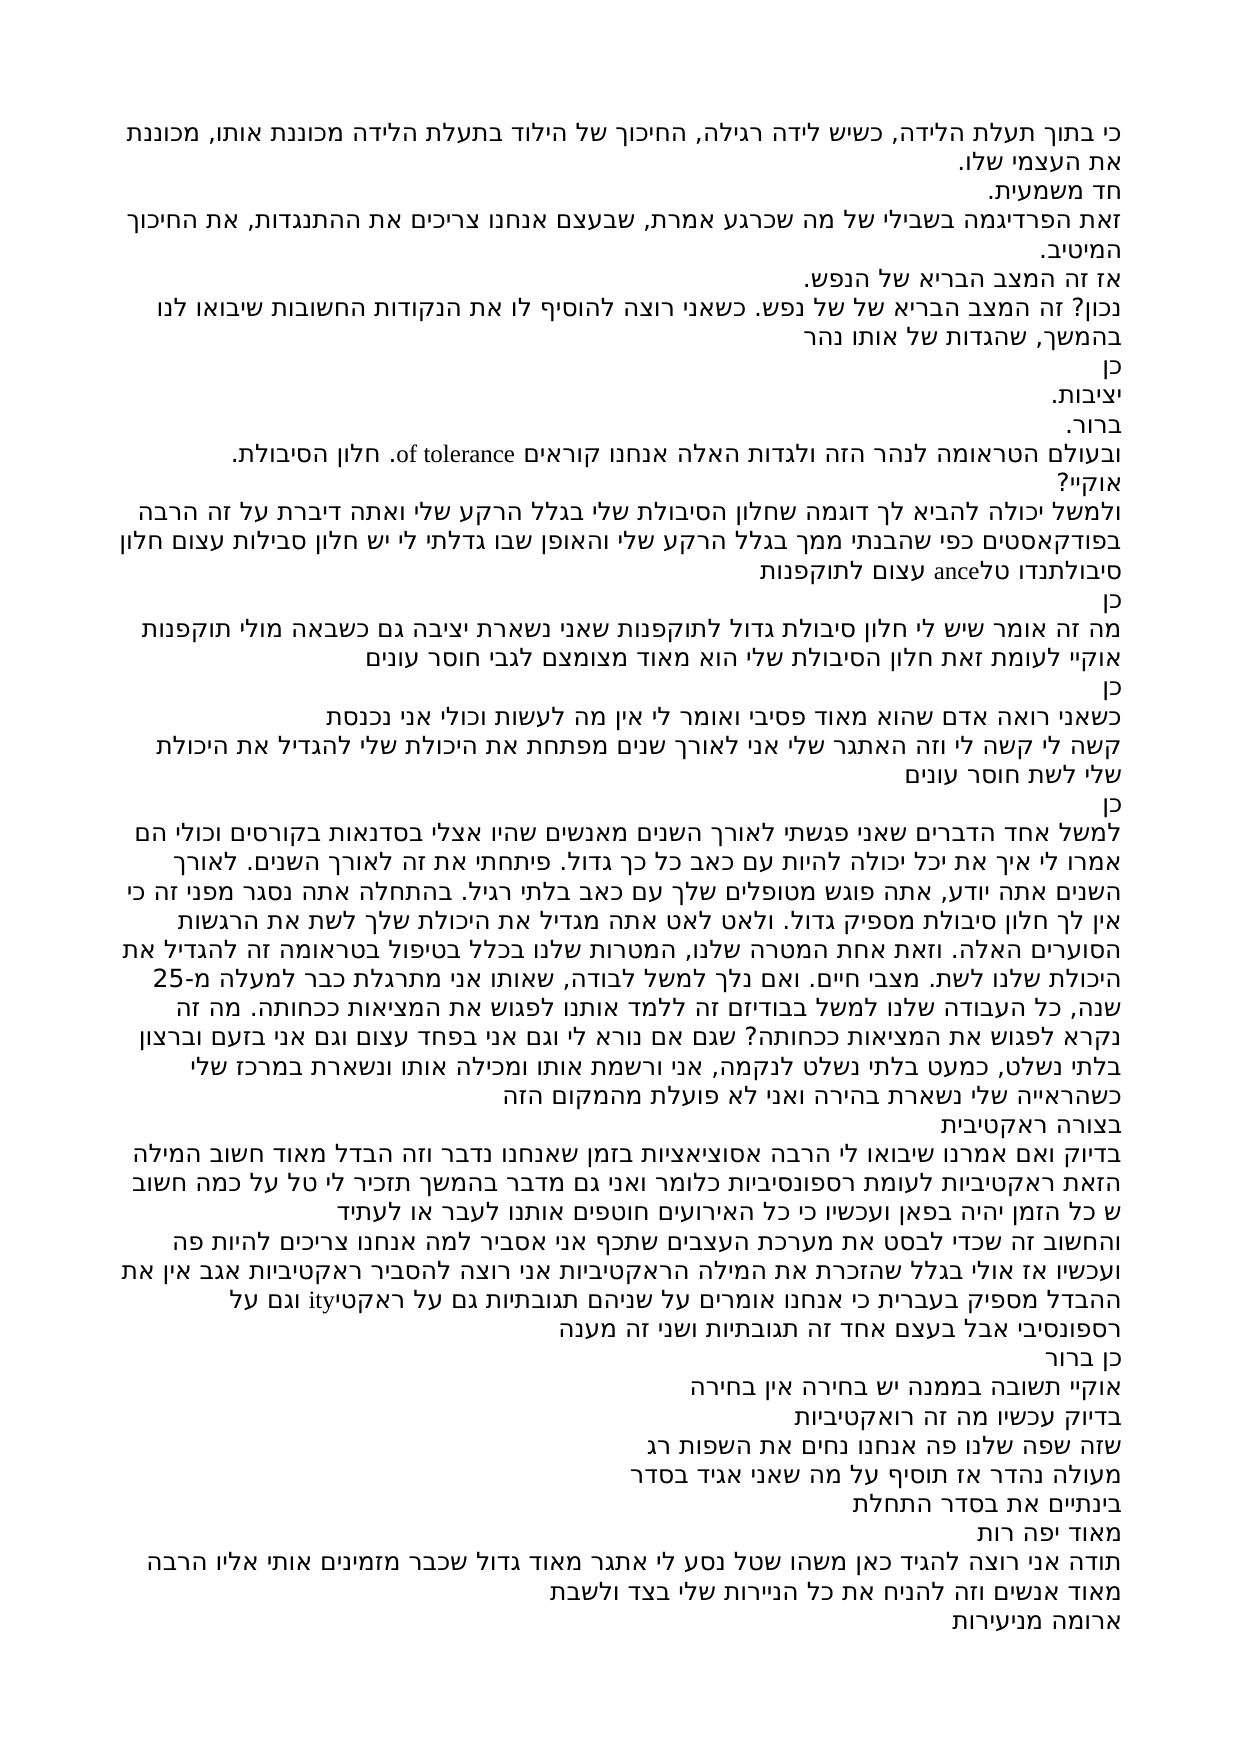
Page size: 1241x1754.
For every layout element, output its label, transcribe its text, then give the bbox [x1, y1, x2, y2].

text בצורה ראקטיבית [118, 1110, 1122, 1139]
text כן [118, 351, 1122, 381]
text בדיוק עכשיו מה זה רואקטיביות [118, 1402, 1122, 1431]
text בינתיים את בסדר התחלת [118, 1489, 1122, 1518]
text יציבות. [118, 381, 1122, 410]
text קשה לי קשה לי וזה האתגר שלי אני לאורך שנים מפתחת את היכולת שלי להגדיל את היכולת שלי לשת חוסר עונים [118, 731, 1122, 789]
text ובעולם הטראומה לנהר הזה ולגדות האלה אנחנו קוראים of tolerance. חלון הסיבולת. [118, 439, 1122, 468]
text מעולה נהדר אז תוסיף על מה שאני אגיד בסדר [118, 1460, 1122, 1489]
text מה זה אומר שיש לי חלון סיבולת גדול לתוקפנות שאני נשארת יציבה גם כשבאה מולי תוקפנות אוקיי לעומת זאת חלון הסיבולת שלי הוא מאוד מצומצם לגבי חוסר עונים [118, 614, 1122, 672]
text חד משמעית. [118, 176, 1122, 206]
text תודה אני רוצה להגיד כאן משהו שטל נסע לי אתגר מאוד גדול שכבר מזמינים אותי אליו הרבה מאוד אנשים וזה להניח את כל הניירות שלי בצד ולשבת [118, 1548, 1122, 1606]
text כן [118, 672, 1122, 702]
text כי בתוך תעלת הלידה, כשיש לידה רגילה, החיכוך של הילוד בתעלת הלידה מכוננת אותו, מכוננת את העצמי שלו. [118, 118, 1122, 176]
text נכון? זה המצב הבריא של של נפש. כשאני רוצה להוסיף לו את הנקודות החשובות שיבואו לנו בהמשך, שהגדות של אותו נהר [118, 293, 1122, 351]
text ארומה מניעירות [118, 1606, 1122, 1635]
text כשאני רואה אדם שהוא מאוד פסיבי ואומר לי אין מה לעשות וכולי אני נכנסת [118, 702, 1122, 731]
text כן [118, 585, 1122, 614]
text אוקיי תשובה בממנה יש בחירה אין בחירה [118, 1373, 1122, 1402]
text זאת הפרדיגמה בשבילי של מה שכרגע אמרת, שבעצם אנחנו צריכים את ההתנגדות, את החיכוך [118, 206, 1122, 235]
text בדיוק ואם אמרנו שיבואו לי הרבה אסוציאציות בזמן שאנחנו נדבר וזה הבדל מאוד חשוב המילה הזאת ראקטיביות לעומת רספונסיביות כלומר ואני גם מדבר בהמשך תזכיר לי טל על כמה חשוב ש כל הזמן יהיה בפאן ועכשיו כי כל האירועים חוטפים אותנו לעבר או לעתיד [118, 1139, 1122, 1227]
text כן ברור [118, 1343, 1122, 1373]
text ולמשל יכולה להביא לך דוגמה שחלון הסיבולת שלי בגלל הרקע שלי ואתה דיברת על זה הרבה בפודקאסטים כפי שהבנתי ממך בגלל הרקע שלי והאופן שבו גדלתי לי יש חלון סבילות עצום חלון סיבולתנדו טלance עצום לתוקפנות [118, 497, 1122, 585]
text אוקיי? [118, 468, 1122, 497]
text ברור. [118, 410, 1122, 439]
text והחשוב זה שכדי לבסט את מערכת העצבים שתכף אני אסביר למה אנחנו צריכים להיות פה ועכשיו אז אולי בגלל שהזכרת את המילה הראקטיביות אני רוצה להסביר ראקטיביות אגב אין את ההבדל מספיק בעברית כי אנחנו אומרים על שניהם תגובתיות גם על ראקטיity וגם על רספונסיבי אבל בעצם אחד זה תגובתיות ושני זה מענה [118, 1227, 1122, 1343]
text למשל אחד הדברים שאני פגשתי לאורך השנים מאנשים שהיו אצלי בסדנאות בקורסים וכולי הם אמרו לי איך את יכל יכולה להיות עם כאב כל כך גדול. פיתחתי את זה לאורך השנים. לאורך השנים אתה יודע, אתה פוגש מטופלים שלך עם כאב בלתי רגיל. בהתחלה אתה נסגר מפני זה כי אין לך חלון סיבולת מספיק גדול. ולאט לאט אתה מגדיל את היכולת שלך לשת את הרגשות הסוערים האלה. וזאת אחת המטרה שלנו, המטרות שלנו בכלל בטיפול בטראומה זה להגדיל את היכולת שלנו לשת. מצבי חיים. ואם נלך למשל לבודה, שאותו אני מתרגלת כבר למעלה מ-25 שנה, כל העבודה שלנו למשל בבודיזם זה ללמד אותנו לפגוש את המציאות ככחותה. מה זה נקרא לפגוש את המציאות ככחותה? שגם אם נורא לי וגם אני בפחד עצום וגם אני בזעם וברצון בלתי נשלט, כמעט בלתי נשלט לנקמה, אני ורשמת אותו ומכילה אותו ונשארת במרכז שלי כשהראייה שלי נשארת בהירה ואני לא פועלת מהמקום הזה [118, 818, 1122, 1110]
text אז זה המצב הבריא של הנפש. [118, 264, 1122, 293]
text מאוד יפה רות [118, 1518, 1122, 1548]
text כן [118, 789, 1122, 818]
text המיטיב. [118, 235, 1122, 264]
text שזה שפה שלנו פה אנחנו נחים את השפות רג [118, 1431, 1122, 1460]
